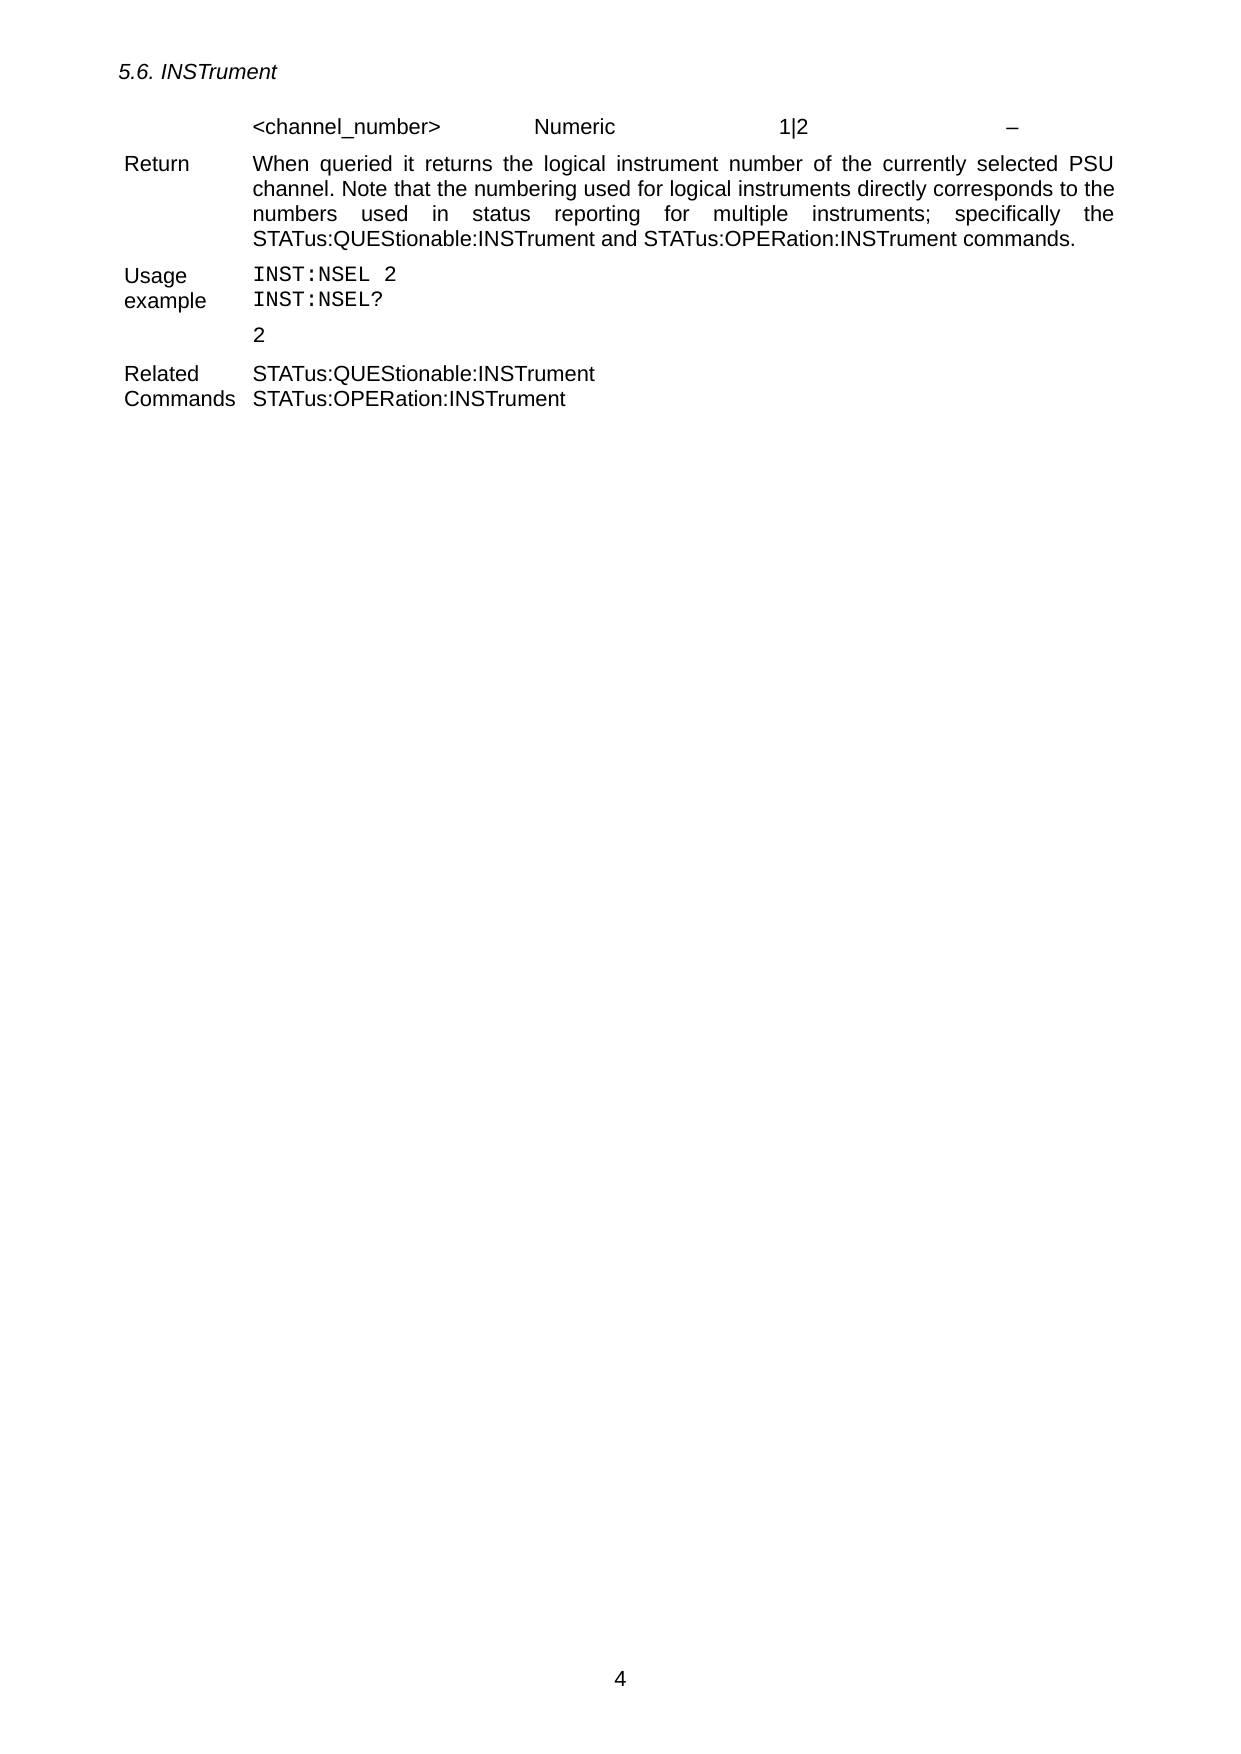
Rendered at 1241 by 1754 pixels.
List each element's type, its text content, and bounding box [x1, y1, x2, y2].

table_cell <channel_number> [247, 106, 465, 145]
table_cell STATus:QUEStionable:INSTrument STATus:OPERation:INSTrument [247, 355, 1122, 417]
table_cell Related Commands [118, 355, 247, 417]
table_cell Return [118, 145, 247, 257]
table_cell Usage example [118, 257, 247, 355]
table_cell [118, 106, 247, 145]
table_cell – [903, 106, 1122, 145]
table_cell When queried it returns the logical instrument number of the currently selected PSU channel. Note that the numbering used for logical instruments directly corresponds to the numbers used in status reporting for multiple instruments; specifically the STATus:QUEStionable:INSTrument and STATus:OPERation:INSTrument commands. [247, 145, 1122, 257]
table_cell Numeric [465, 106, 684, 145]
table_cell 1|2 [684, 106, 903, 145]
table_cell INST:NSEL 2 INST:NSEL? 2 [247, 257, 1122, 355]
